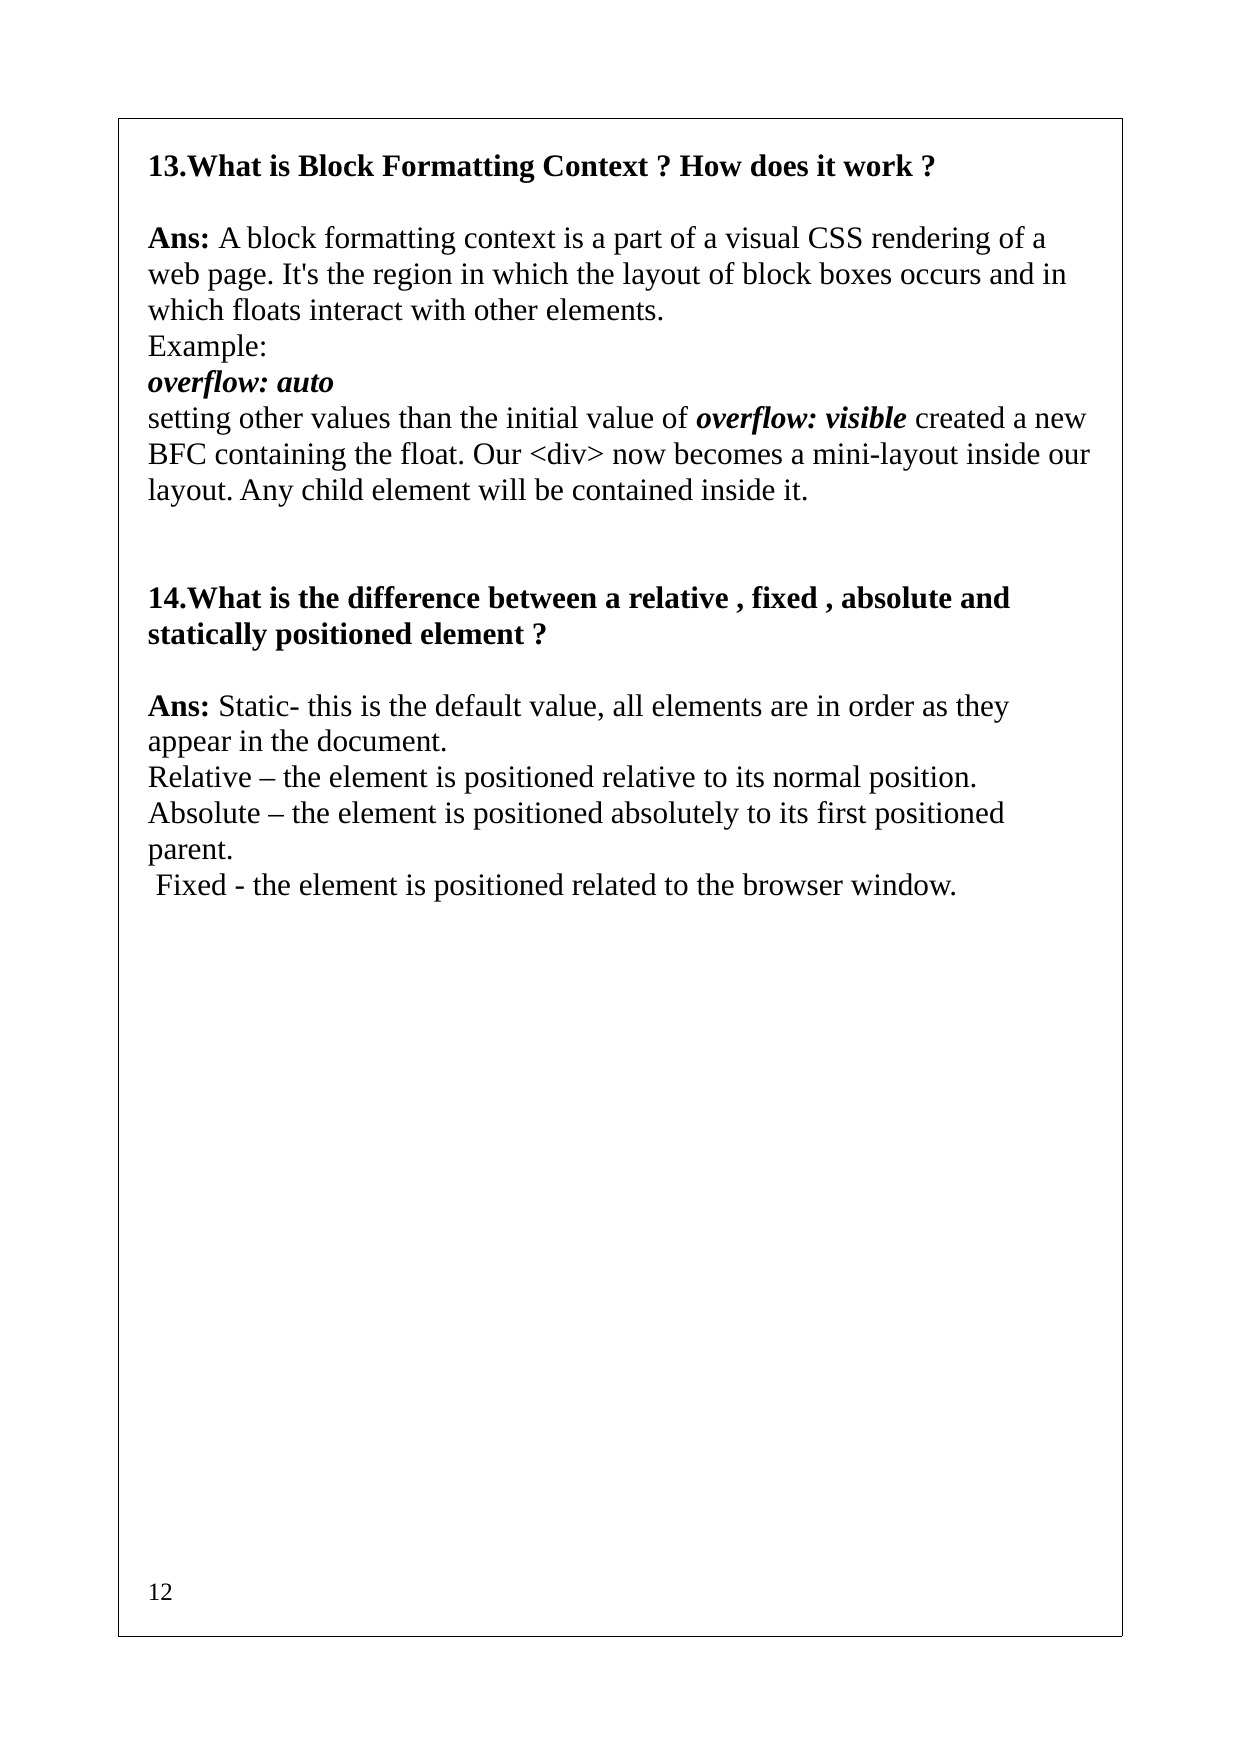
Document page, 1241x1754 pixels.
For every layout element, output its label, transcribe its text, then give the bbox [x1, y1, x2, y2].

text Ans: Static- this is the default value, all elements are in order as they appear in the document. [148, 687, 1092, 759]
text setting other values than the initial value of overflow: visible created a new BFC containing the float. Our <div> now becomes a mini-layout inside our layout. Any child element will be contained inside it. [148, 399, 1092, 507]
text Example: [148, 327, 1092, 363]
text 13.What is Block Formatting Context ? How does it work ? [148, 148, 1092, 184]
text 14.What is the difference between a relative , fixed , absolute and statically positioned element ? [148, 579, 1092, 651]
text overflow: auto [148, 363, 1092, 399]
text Ans: A block formatting context is a part of a visual CSS rendering of a web page. It's the region in which the layout of block boxes occurs and in which floats interact with other elements. [148, 219, 1092, 327]
text Fixed - the element is positioned related to the browser window. [148, 866, 1092, 902]
text Relative – the element is positioned relative to its normal position. Absolute – the element is positioned absolutely to its first positioned parent. [148, 759, 1092, 866]
